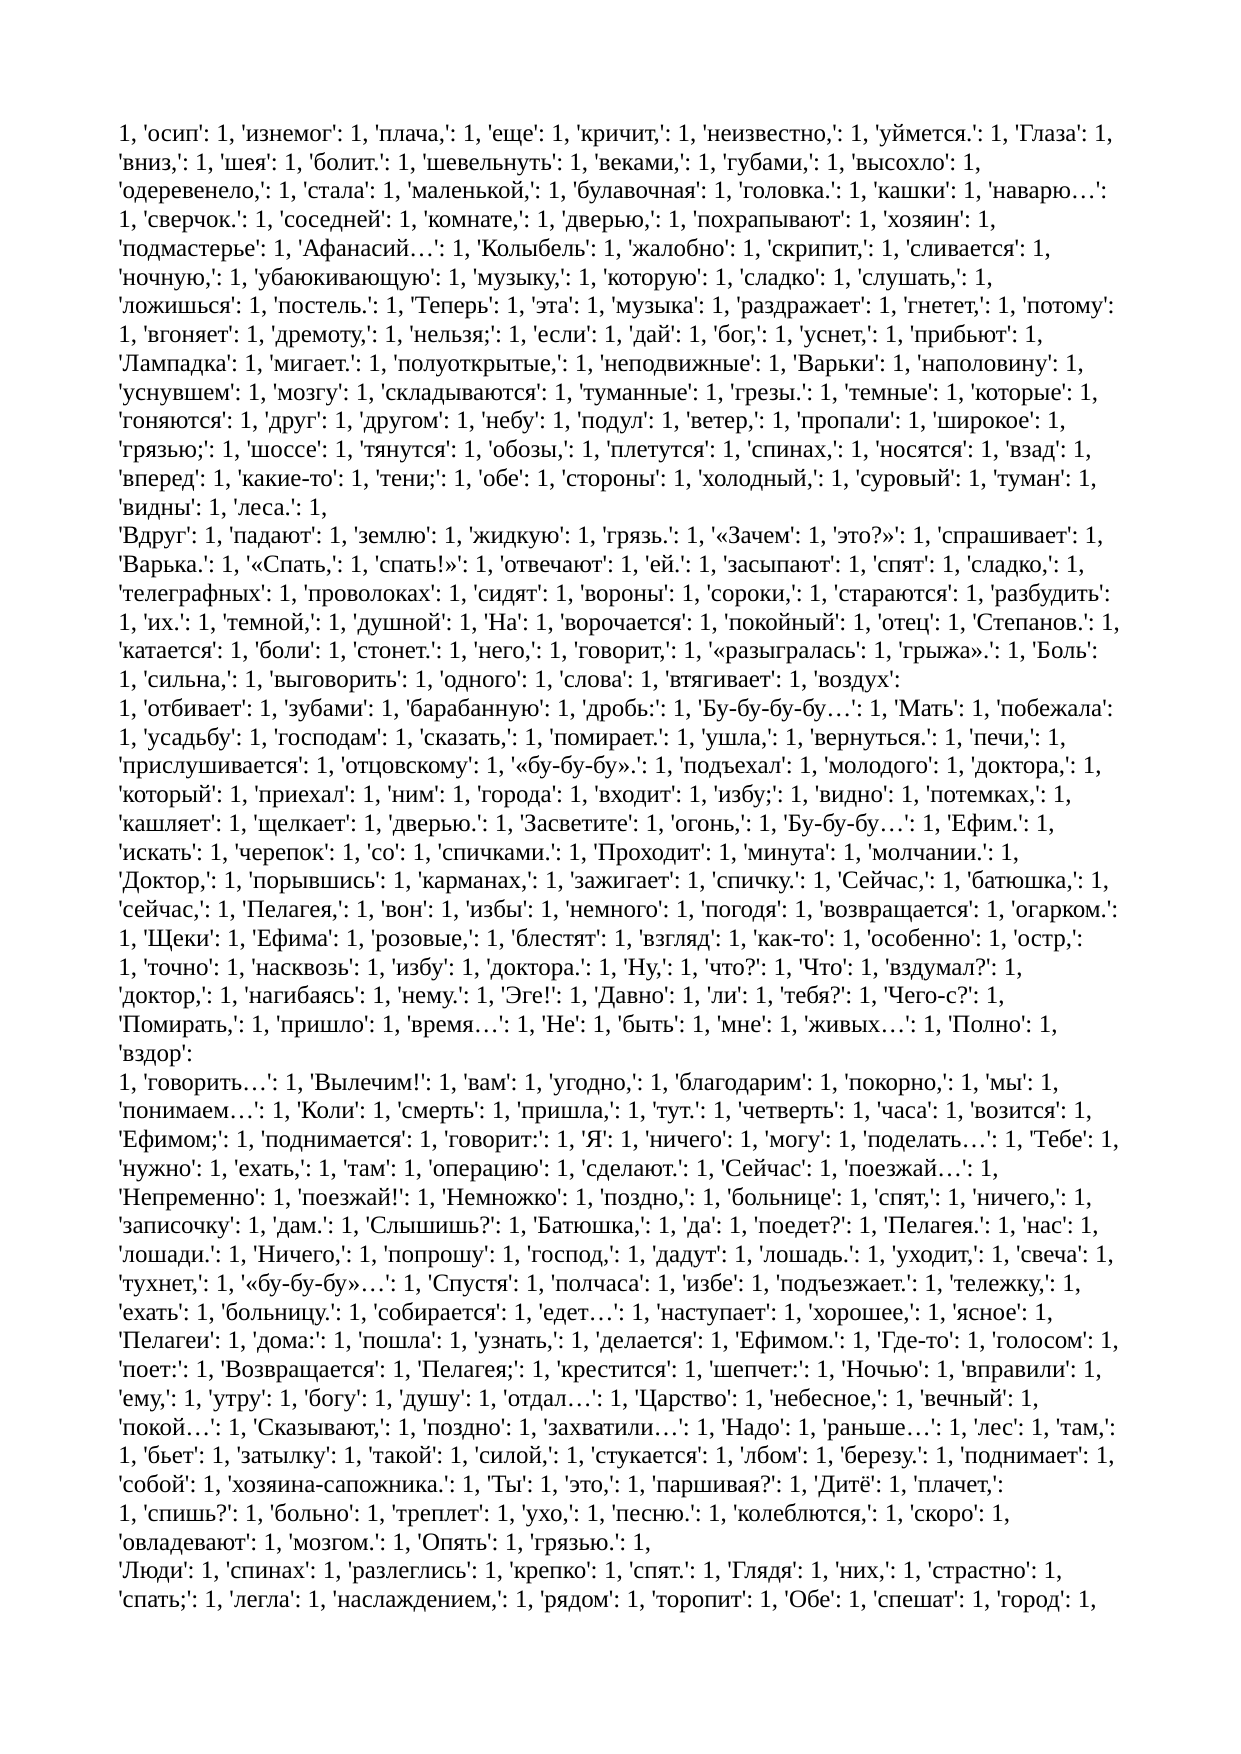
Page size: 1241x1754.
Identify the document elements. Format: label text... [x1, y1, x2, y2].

text 1, 'говорить…': 1, 'Вылечим!': 1, 'вам': 1, 'угодно,': 1, 'благодарим': 1, 'покорно,': 1, 'мы': 1, 'понимаем…': 1, 'Коли': 1, 'смерть': 1, 'пришла,': 1, 'тут.': 1, 'четверть': 1, 'часа': 1, 'возится': 1, 'Ефимом;': 1, 'поднимается': 1, 'говорит:': 1, 'Я': 1, 'ничего': 1, 'могу': 1, 'поделать…': 1, 'Тебе': 1, 'нужно': 1, 'ехать,': 1, 'там': 1, 'операцию': 1, 'сделают.': 1, 'Сейчас': 1, 'поезжай…': 1, 'Непременно': 1, 'поезжай!': 1, 'Немножко': 1, 'поздно,': 1, 'больнице': 1, 'спят,': 1, 'ничего,': 1, 'записочку': 1, 'дам.': 1, 'Слышишь?': 1, 'Батюшка,': 1, 'да': 1, 'поедет?': 1, 'Пелагея.': 1, 'нас': 1, 'лошади.': 1, 'Ничего,': 1, 'попрошу': 1, 'господ,': 1, 'дадут': 1, 'лошадь.': 1, 'уходит,': 1, 'свеча': 1, 'тухнет,': 1, '«бу-бу-бу»…': 1, 'Спустя': 1, 'полчаса': 1, 'избе': 1, 'подъезжает.': 1, 'тележку,': 1, 'ехать': 1, 'больницу.': 1, 'собирается': 1, 'едет…': 1, 'наступает': 1, 'хорошее,': 1, 'ясное': 1, 'Пелагеи': 1, 'дома:': 1, 'пошла': 1, 'узнать,': 1, 'делается': 1, 'Ефимом.': 1, 'Где-то': 1, 'голосом': 1, 'поет:': 1, 'Возвращается': 1, 'Пелагея;': 1, 'крестится': 1, 'шепчет:': 1, 'Ночью': 1, 'вправили': 1, 'ему,': 1, 'утру': 1, 'богу': 1, 'душу': 1, 'отдал…': 1, 'Царство': 1, 'небесное,': 1, 'вечный': 1, [118, 1067, 1122, 1412]
text 'покой…': 1, 'Сказывают,': 1, 'поздно': 1, 'захватили…': 1, 'Надо': 1, 'раньше…': 1, 'лес': 1, 'там,': 1, 'бьет': 1, 'затылку': 1, 'такой': 1, 'силой,': 1, 'стукается': 1, 'лбом': 1, 'березу.': 1, 'поднимает': 1, 'собой': 1, 'хозяина-сапожника.': 1, 'Ты': 1, 'это,': 1, 'паршивая?': 1, 'Дитё': 1, 'плачет,': [118, 1412, 1122, 1498]
text 'Люди': 1, 'спинах': 1, 'разлеглись': 1, 'крепко': 1, 'спят.': 1, 'Глядя': 1, 'них,': 1, 'страстно': 1, 'спать;': 1, 'легла': 1, 'наслаждением,': 1, 'рядом': 1, 'торопит': 1, 'Обе': 1, 'спешат': 1, 'город': 1, [118, 1556, 1122, 1613]
text 1, 'спишь?': 1, 'больно': 1, 'треплет': 1, 'ухо,': 1, 'песню.': 1, 'колеблются,': 1, 'скоро': 1, 'овладевают': 1, 'мозгом.': 1, 'Опять': 1, 'грязью.': 1, [118, 1498, 1122, 1556]
text 1, 'отбивает': 1, 'зубами': 1, 'барабанную': 1, 'дробь:': 1, 'Бу-бу-бу-бу…': 1, 'Мать': 1, 'побежала': 1, 'усадьбу': 1, 'господам': 1, 'сказать,': 1, 'помирает.': 1, 'ушла,': 1, 'вернуться.': 1, 'печи,': 1, 'прислушивается': 1, 'отцовскому': 1, '«бу-бу-бу».': 1, 'подъехал': 1, 'молодого': 1, 'доктора,': 1, [118, 693, 1122, 779]
text 'Вдруг': 1, 'падают': 1, 'землю': 1, 'жидкую': 1, 'грязь.': 1, '«Зачем': 1, 'это?»': 1, 'спрашивает': 1, 'Варька.': 1, '«Спать,': 1, 'спать!»': 1, 'отвечают': 1, 'ей.': 1, 'засыпают': 1, 'спят': 1, 'сладко,': 1, 'телеграфных': 1, 'проволоках': 1, 'сидят': 1, 'вороны': 1, 'сороки,': 1, 'стараются': 1, 'разбудить': 1, 'их.': 1, 'темной,': 1, 'душной': 1, 'На': 1, 'ворочается': 1, 'покойный': 1, 'отец': 1, 'Степанов.': 1, 'катается': 1, 'боли': 1, 'стонет.': 1, 'него,': 1, 'говорит,': 1, '«разыгралась': 1, 'грыжа».': 1, 'Боль': 1, 'сильна,': 1, 'выговорить': 1, 'одного': 1, 'слова': 1, 'втягивает': 1, 'воздух': [118, 521, 1122, 693]
text 'который': 1, 'приехал': 1, 'ним': 1, 'города': 1, 'входит': 1, 'избу;': 1, 'видно': 1, 'потемках,': 1, 'кашляет': 1, 'щелкает': 1, 'дверью.': 1, 'Засветите': 1, 'огонь,': 1, 'Бу-бу-бу…': 1, 'Ефим.': 1, 'искать': 1, 'черепок': 1, 'со': 1, 'спичками.': 1, 'Проходит': 1, 'минута': 1, 'молчании.': 1, 'Доктор,': 1, 'порывшись': 1, 'карманах,': 1, 'зажигает': 1, 'спичку.': 1, 'Сейчас,': 1, 'батюшка,': 1, 'сейчас,': 1, 'Пелагея,': 1, 'вон': 1, 'избы': 1, 'немного': 1, 'погодя': 1, 'возвращается': 1, 'огарком.': 1, 'Щеки': 1, 'Ефима': 1, 'розовые,': 1, 'блестят': 1, 'взгляд': 1, 'как-то': 1, 'особенно': 1, 'остр,': [118, 779, 1122, 952]
text 1, 'точно': 1, 'насквозь': 1, 'избу': 1, 'доктора.': 1, 'Ну,': 1, 'что?': 1, 'Что': 1, 'вздумал?': 1, 'доктор,': 1, 'нагибаясь': 1, 'нему.': 1, 'Эге!': 1, 'Давно': 1, 'ли': 1, 'тебя?': 1, 'Чего-с?': 1, 'Помирать,': 1, 'пришло': 1, 'время…': 1, 'Не': 1, 'быть': 1, 'мне': 1, 'живых…': 1, 'Полно': 1, 'вздор': [118, 952, 1122, 1067]
text 1, 'осип': 1, 'изнемог': 1, 'плача,': 1, 'еще': 1, 'кричит,': 1, 'неизвестно,': 1, 'уймется.': 1, 'Глаза': 1, 'вниз,': 1, 'шея': 1, 'болит.': 1, 'шевельнуть': 1, 'веками,': 1, 'губами,': 1, 'высохло': 1, 'одеревенело,': 1, 'стала': 1, 'маленькой,': 1, 'булавочная': 1, 'головка.': 1, 'кашки': 1, 'наварю…': 1, 'сверчок.': 1, 'соседней': 1, 'комнате,': 1, 'дверью,': 1, 'похрапывают': 1, 'хозяин': 1, 'подмастерье': 1, 'Афанасий…': 1, 'Колыбель': 1, 'жалобно': 1, 'скрипит,': 1, 'сливается': 1, 'ночную,': 1, 'убаюкивающую': 1, 'музыку,': 1, 'которую': 1, 'сладко': 1, 'слушать,': 1, 'ложишься': 1, 'постель.': 1, 'Теперь': 1, 'эта': 1, 'музыка': 1, 'раздражает': 1, 'гнетет,': 1, 'потому': 1, 'вгоняет': 1, 'дремоту,': 1, 'нельзя;': 1, 'если': 1, 'дай': 1, 'бог,': 1, 'уснет,': 1, 'прибьют': 1, 'Лампадка': 1, 'мигает.': 1, 'полуоткрытые,': 1, 'неподвижные': 1, 'Варьки': 1, 'наполовину': 1, 'уснувшем': 1, 'мозгу': 1, 'складываются': 1, 'туманные': 1, 'грезы.': 1, 'темные': 1, 'которые': 1, 'гоняются': 1, 'друг': 1, 'другом': 1, 'небу': 1, 'подул': 1, 'ветер,': 1, 'пропали': 1, 'широкое': 1, 'грязью;': 1, 'шоссе': 1, 'тянутся': 1, 'обозы,': 1, 'плетутся': 1, 'спинах,': 1, 'носятся': 1, 'взад': 1, 'вперед': 1, 'какие-то': 1, 'тени;': 1, 'обе': 1, 'стороны': 1, 'холодный,': 1, 'суровый': 1, 'туман': 1, 'видны': 1, 'леса.': 1, [118, 118, 1122, 521]
